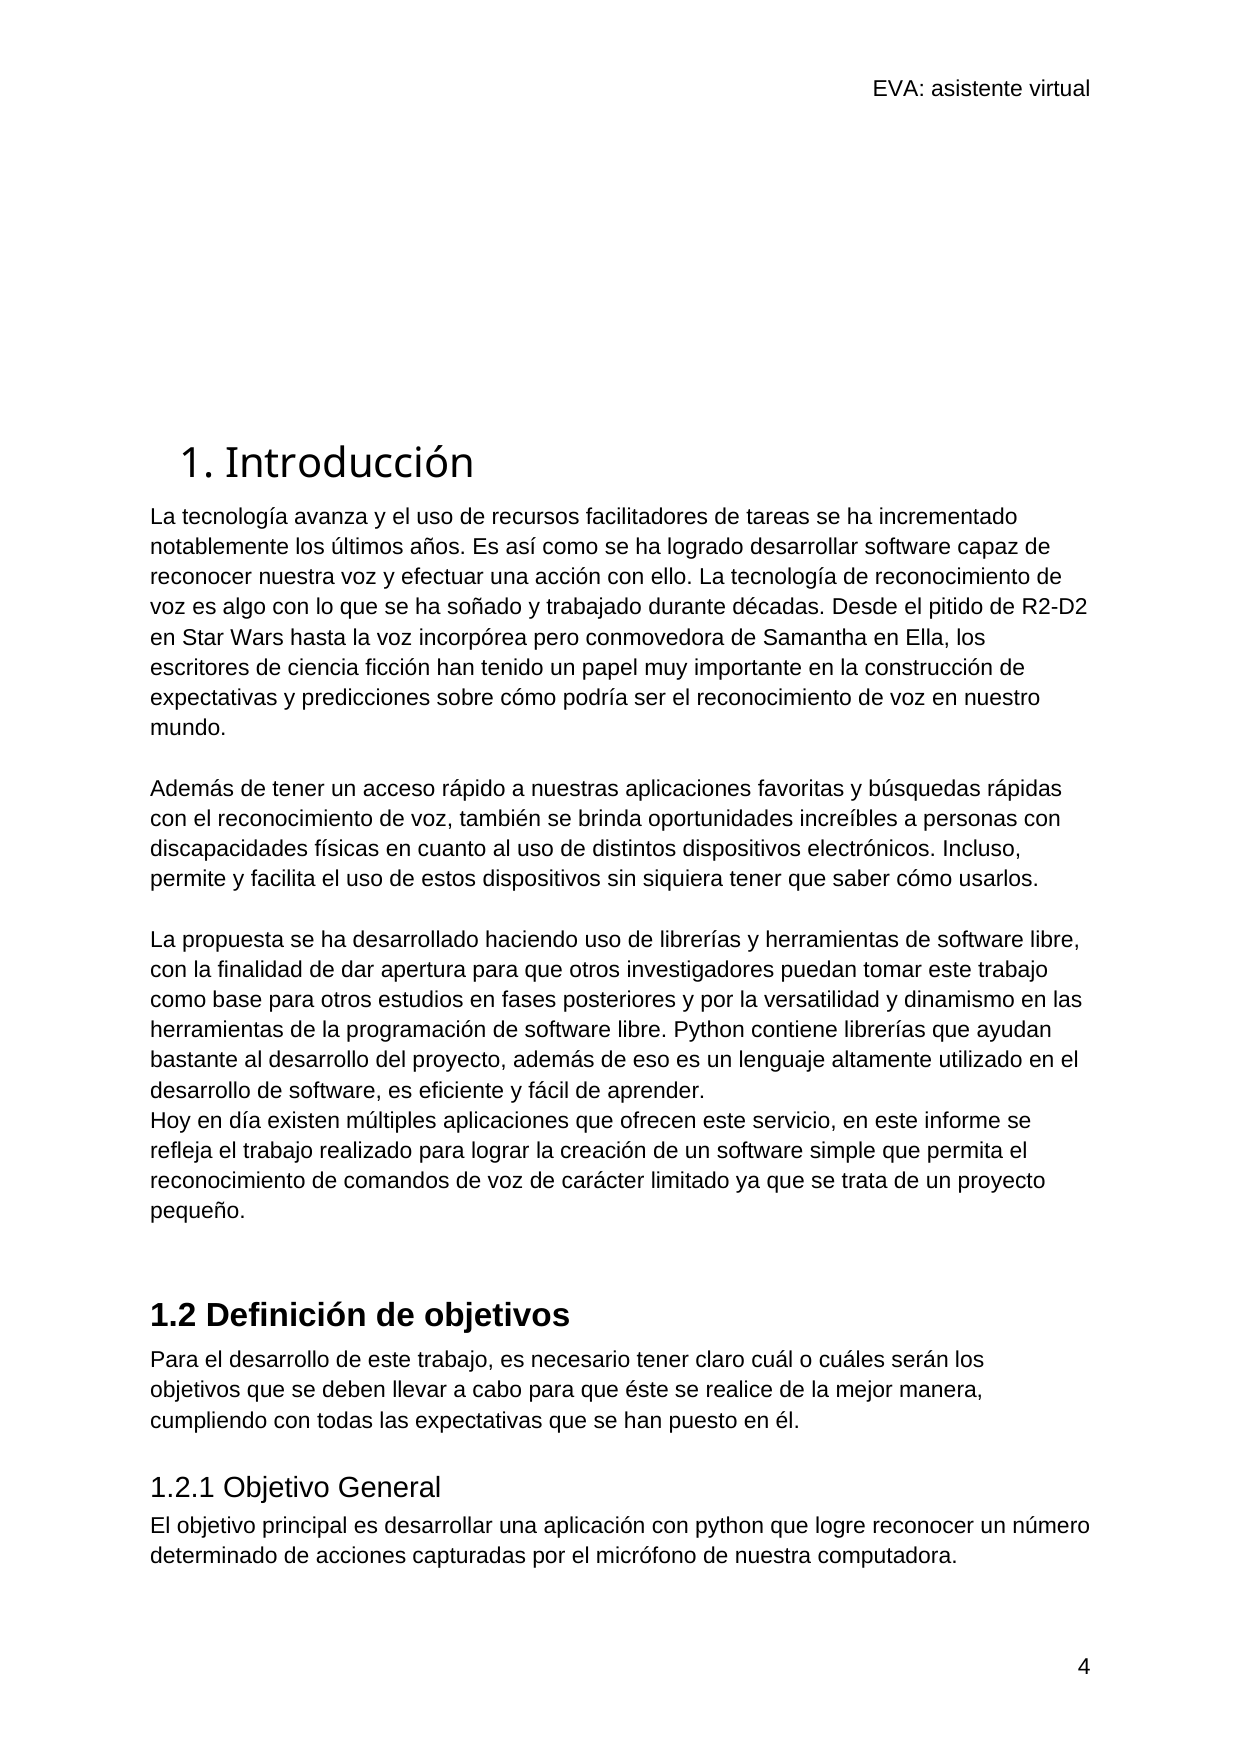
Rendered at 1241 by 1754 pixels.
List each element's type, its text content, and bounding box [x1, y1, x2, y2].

text Además de tener un acceso rápido a nuestras aplicaciones favoritas y búsquedas rápidas con el reconocimiento de voz, también se brinda oportunidades increíbles a personas con discapacidades físicas en cuanto al uso de distintos dispositivos electrónicos. Incluso, permite y facilita el uso de estos dispositivos sin siquiera tener que saber cómo usarlos. [150, 774, 1090, 891]
subtitle 1.2.1 Objetivo General [150, 1470, 1090, 1504]
text objetivos que se deben llevar a cabo para que éste se realice de la mejor manera, cumpliendo con todas las expectativas que se han puesto en él. [150, 1376, 1090, 1433]
text Para el desarrollo de este trabajo, es necesario tener claro cuál o cuáles serán los [150, 1346, 1090, 1373]
text Hoy en día existen múltiples aplicaciones que ofrecen este servicio, en este informe se refleja el trabajo realizado para lograr la creación de un software simple que permita el reconocimiento de comandos de voz de carácter limitado ya que se trata de un proyecto pequeño. [150, 1107, 1090, 1224]
text El objetivo principal es desarrollar una aplicación con python que logre reconocer un número determinado de acciones capturadas por el micrófono de nuestra computadora. [150, 1512, 1090, 1569]
text La propuesta se ha desarrollado haciendo uso de librerías y herramientas de software libre, con la finalidad de dar apertura para que otros investigadores puedan tomar este trabajo como base para otros estudios en fases posteriores y por la versatilidad y dinamismo en las herramientas de la programación de software libre. Python contiene librerías que ayudan bastante al desarrollo del proyecto, además de eso es un lenguaje altamente utilizado en el desarrollo de software, es eficiente y fácil de aprender. [150, 926, 1090, 1103]
subtitle Introducción [179, 433, 1090, 490]
text La tecnología avanza y el uso de recursos facilitadores de tareas se ha incrementado notablemente los últimos años. Es así como se ha logrado desarrollar software capaz de reconocer nuestra voz y efectuar una acción con ello. La tecnología de reconocimiento de voz es algo con lo que se ha soñado y trabajado durante décadas. Desde el pitido de R2-D2 en Star Wars hasta la voz incorpórea pero conmovedora de Samantha en Ella, los escritores de ciencia ficción han tenido un papel muy importante en la construcción de expectativas y predicciones sobre cómo podría ser el reconocimiento de voz en nuestro mundo. [150, 503, 1090, 740]
subtitle 1.2 Definición de objetivos [150, 1295, 1090, 1334]
